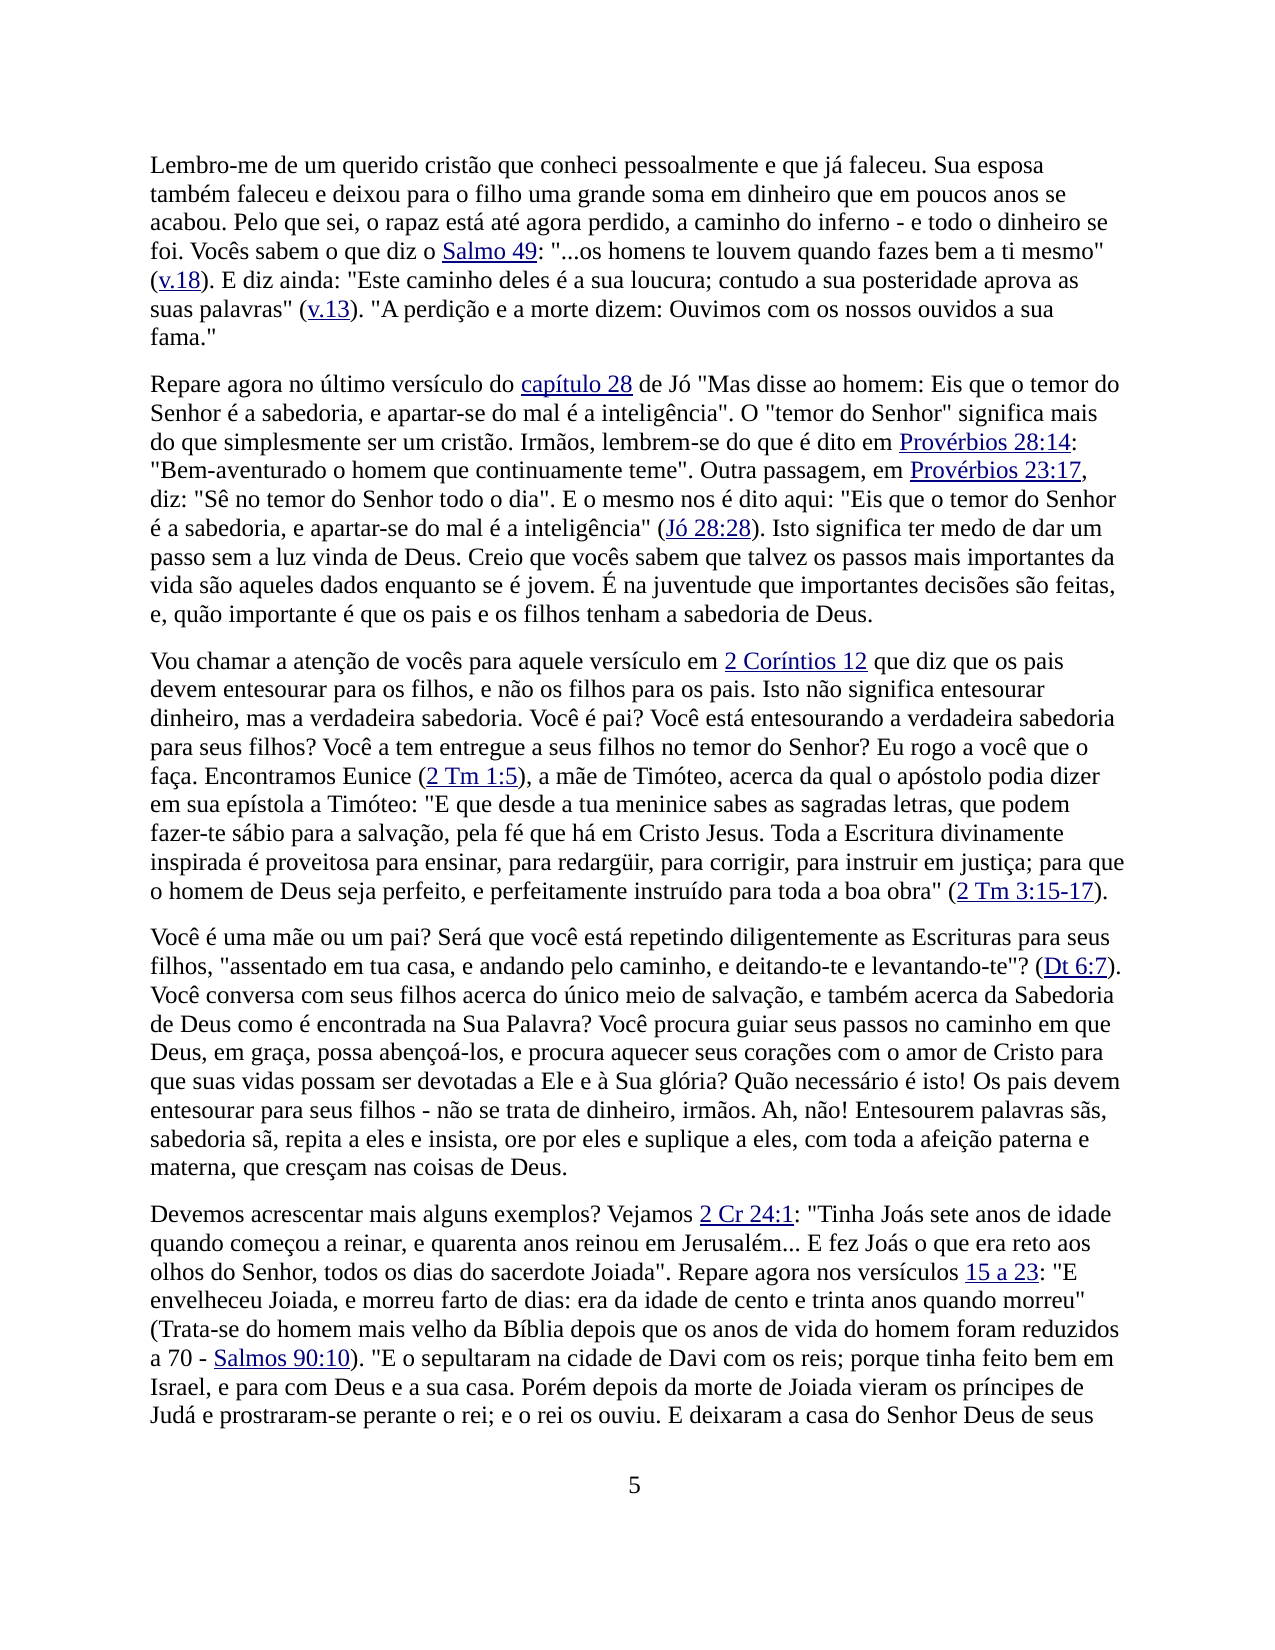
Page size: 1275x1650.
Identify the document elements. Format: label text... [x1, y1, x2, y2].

text Lembro-me de um querido cristão que conheci pessoalmente e que já faleceu. Sua esposa também faleceu e deixou para o filho uma grande soma em dinheiro que em poucos anos se acabou. Pelo que sei, o rapaz está até agora perdido, a caminho do inferno - e todo o dinheiro se foi. Vocês sabem o que diz o Salmo 49: "...os homens te louvem quando fazes bem a ti mesmo" (v.18). E diz ainda: "Este caminho deles é a sua loucura; contudo a sua posteridade aprova as suas palavras" (v.13). "A perdição e a morte dizem: Ouvimos com os nossos ouvidos a sua fama." [150, 150, 1125, 351]
text Você é uma mãe ou um pai? Será que você está repetindo diligentemente as Escrituras para seus filhos, "assentado em tua casa, e andando pelo caminho, e deitando-te e levantando-te"? (Dt 6:7). Você conversa com seus filhos acerca do único meio de salvação, e também acerca da Sabedoria de Deus como é encontrada na Sua Palavra? Você procura guiar seus passos no caminho em que Deus, em graça, possa abençoá-los, e procura aquecer seus corações com o amor de Cristo para que suas vidas possam ser devotadas a Ele e à Sua glória? Quão necessário é isto! Os pais devem entesourar para seus filhos - não se trata de dinheiro, irmãos. Ah, não! Entesourem palavras sãs, sabedoria sã, repita a eles e insista, ore por eles e suplique a eles, com toda a afeição paterna e materna, que cresçam nas coisas de Deus. [150, 922, 1125, 1181]
text Devemos acrescentar mais alguns exemplos? Vejamos 2 Cr 24:1: "Tinha Joás sete anos de idade quando começou a reinar, e quarenta anos reinou em Jerusalém... E fez Joás o que era reto aos olhos do Senhor, todos os dias do sacerdote Joiada". Repare agora nos versículos 15 a 23: "E envelheceu Joiada, e morreu farto de dias: era da idade de cento e trinta anos quando morreu" (Trata-se do homem mais velho da Bíblia depois que os anos de vida do homem foram reduzidos a 70 - Salmos 90:10). "E o sepultaram na cidade de Davi com os reis; porque tinha feito bem em Israel, e para com Deus e a sua casa. Porém depois da morte de Joiada vieram os príncipes de Judá e prostraram-se perante o rei; e o rei os ouviu. E deixaram a casa do Senhor Deus de seus [150, 1199, 1125, 1429]
text Vou chamar a atenção de vocês para aquele versículo em 2 Coríntios 12 que diz que os pais devem entesourar para os filhos, e não os filhos para os pais. Isto não significa entesourar dinheiro, mas a verdadeira sabedoria. Você é pai? Você está entesourando a verdadeira sabedoria para seus filhos? Você a tem entregue a seus filhos no temor do Senhor? Eu rogo a você que o faça. Encontramos Eunice (2 Tm 1:5), a mãe de Timóteo, acerca da qual o apóstolo podia dizer em sua epístola a Timóteo: "E que desde a tua meninice sabes as sagradas letras, que podem fazer-te sábio para a salvação, pela fé que há em Cristo Jesus. Toda a Escritura divinamente inspirada é proveitosa para ensinar, para redargüir, para corrigir, para instruir em justiça; para que o homem de Deus seja perfeito, e perfeitamente instruído para toda a boa obra" (2 Tm 3:15-17). [150, 646, 1125, 904]
text Repare agora no último versículo do capítulo 28 de Jó "Mas disse ao homem: Eis que o temor do Senhor é a sabedoria, e apartar-se do mal é a inteligência". O "temor do Senhor" significa mais do que simplesmente ser um cristão. Irmãos, lembrem-se do que é dito em Provérbios 28:14: "Bem-aventurado o homem que continuamente teme". Outra passagem, em Provérbios 23:17, diz: "Sê no temor do Senhor todo o dia". E o mesmo nos é dito aqui: "Eis que o temor do Senhor é a sabedoria, e apartar-se do mal é a inteligência" (Jó 28:28). Isto significa ter medo de dar um passo sem a luz vinda de Deus. Creio que vocês sabem que talvez os passos mais importantes da vida são aqueles dados enquanto se é jovem. É na juventude que importantes decisões são feitas, e, quão importante é que os pais e os filhos tenham a sabedoria de Deus. [150, 369, 1125, 628]
